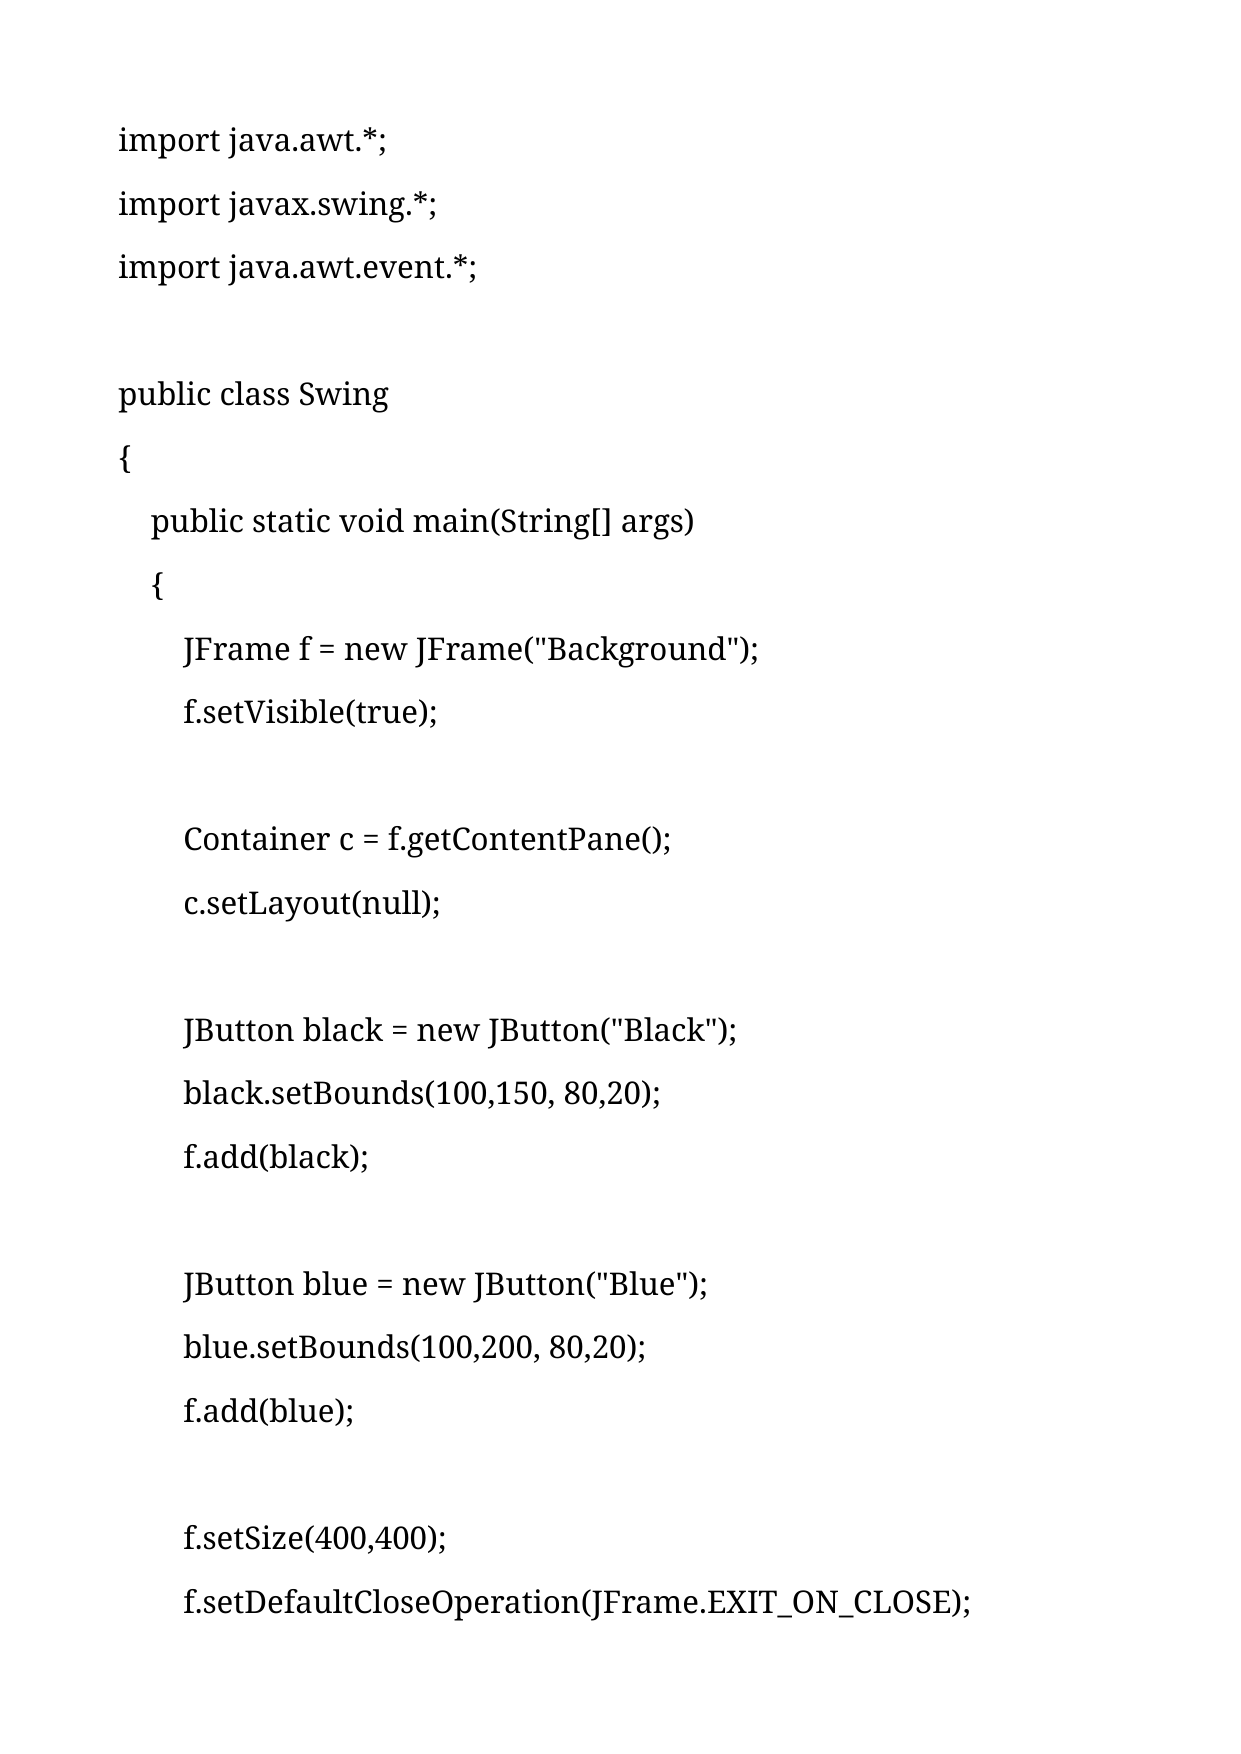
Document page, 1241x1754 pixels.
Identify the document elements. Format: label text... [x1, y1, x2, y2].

text f.setSize(400,400); [118, 1516, 1122, 1559]
text JFrame f = new JFrame("Background"); [118, 626, 1122, 669]
text f.add(black); [118, 1135, 1122, 1177]
text import javax.swing.*; [118, 182, 1122, 224]
text f.add(blue); [118, 1389, 1122, 1432]
text import java.awt.event.*; [118, 245, 1122, 288]
text { [118, 436, 1122, 478]
text blue.setBounds(100,200, 80,20); [118, 1325, 1122, 1368]
text JButton black = new JButton("Black"); [118, 1008, 1122, 1050]
text JButton blue = new JButton("Blue"); [118, 1262, 1122, 1304]
text black.setBounds(100,150, 80,20); [118, 1071, 1122, 1114]
text f.setVisible(true); [118, 690, 1122, 733]
text c.setLayout(null); [118, 881, 1122, 923]
text f.setDefaultCloseOperation(JFrame.EXIT_ON_CLOSE); [118, 1579, 1122, 1622]
text public static void main(String[] args) [118, 499, 1122, 542]
text Container c = f.getContentPane(); [118, 817, 1122, 860]
text { [118, 563, 1122, 606]
text public class Swing [118, 372, 1122, 415]
text import java.awt.*; [118, 118, 1122, 161]
